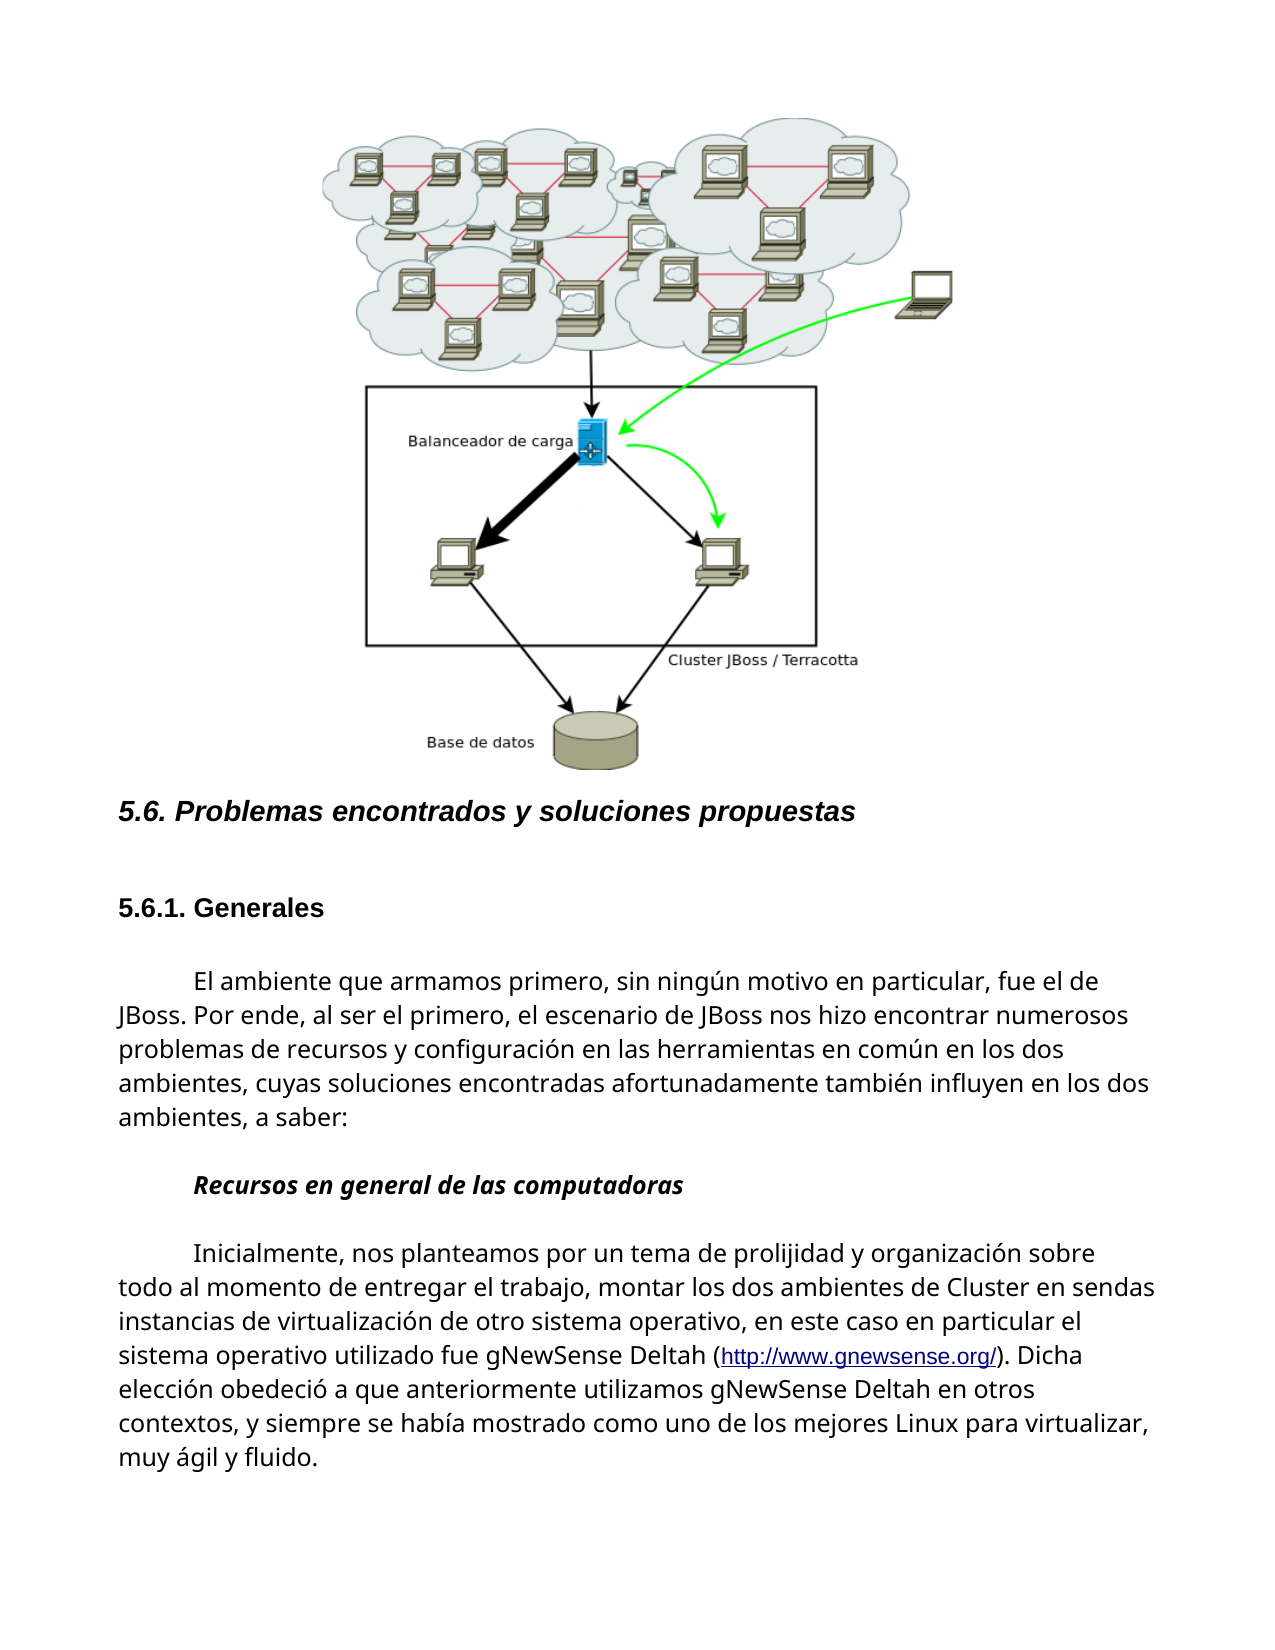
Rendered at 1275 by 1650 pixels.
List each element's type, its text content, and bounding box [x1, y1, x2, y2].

text Recursos en general de las computadoras [118, 1168, 1157, 1202]
text El ambiente que armamos primero, sin ningún motivo en particular, fue el de JBoss. Por ende, al ser el primero, el escenario de JBoss nos hizo encontrar numerosos problemas de recursos y configuración en las herramientas en común en los dos ambientes, cuyas soluciones encontradas afortunadamente también influyen en los dos ambientes, a saber: [118, 963, 1157, 1133]
subtitle 5.6.1. Generales [118, 893, 1157, 923]
text Inicialmente, nos planteamos por un tema de prolijidad y organización sobre todo al momento de entregar el trabajo, montar los dos ambientes de Cluster en sendas instancias de virtualización de otro sistema operativo, en este caso en particular el sistema operativo utilizado fue gNewSense Deltah (http://www.gnewsense.org/). Dicha elección obedeció a que anteriormente utilizamos gNewSense Deltah en otros contextos, y siempre se había mostrado como uno de los mejores Linux para virtualizar, muy ágil y fluido. [118, 1236, 1157, 1474]
subtitle 5.6. Problemas encontrados y soluciones propuestas [118, 795, 1157, 827]
picture [322, 118, 953, 770]
